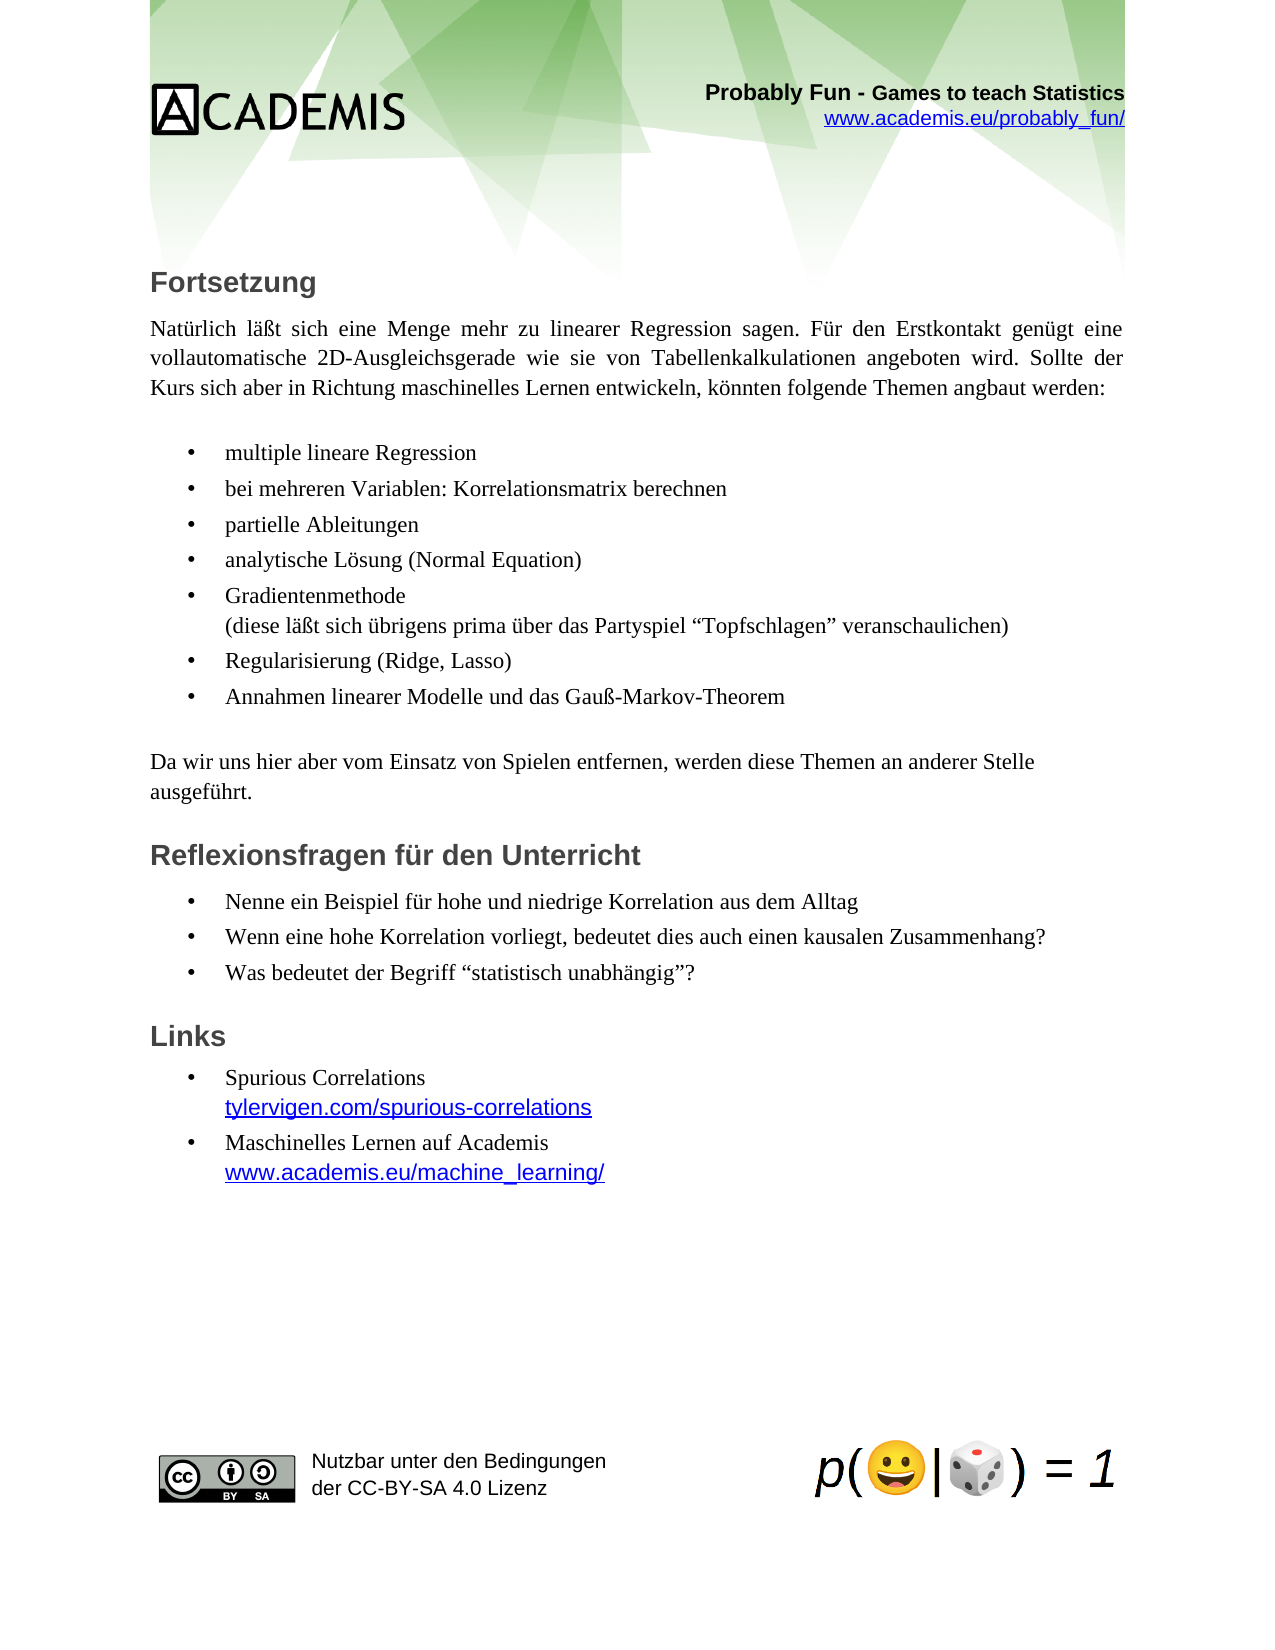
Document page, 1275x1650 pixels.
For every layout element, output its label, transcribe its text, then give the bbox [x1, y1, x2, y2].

list Was bedeutet der Begriff “statistisch unabhängig”? [187, 956, 1125, 985]
text Da wir uns hier aber vom Einsatz von Spielen entfernen, werden diese Themen an anderer Stelle ausgeführt. [150, 745, 1125, 804]
subtitle Links [150, 1019, 1125, 1052]
list Wenn eine hohe Korrelation vorliegt, bedeutet dies auch einen kausalen Zusammenhang? [187, 920, 1125, 950]
list partielle Ableitungen [187, 507, 1125, 537]
list Regularisierung (Ridge, Lasso) [187, 644, 1125, 674]
list Maschinelles Lernen auf Academis www.academis.eu/machine_learning/ [187, 1126, 1125, 1215]
picture [1002, 115, 1008, 124]
list Annahmen linearer Modelle und das Gauß-Markov-Theorem [187, 679, 1125, 709]
list Spurious Correlations tylervigen.com/spurious-correlations [187, 1061, 1125, 1120]
list bei mehreren Variablen: Korrelationsmatrix berechnen [187, 472, 1125, 501]
picture [149, 0, 1125, 300]
subtitle Fortsetzung [150, 264, 1125, 298]
subtitle Reflexionsfragen für den Unterricht [150, 838, 1125, 871]
text Natürlich läßt sich eine Menge mehr zu linearer Regression sagen. Für den Erstkontakt genügt eine vollautomatische 2D-Ausgleichsgerade wie sie von Tabellenkalkulationen angeboten wird. Sollte der Kurs sich aber in Richtung maschinelles Lernen entwickeln, könnten folgende Themen angbaut werden: [150, 311, 1125, 401]
picture [803, 1430, 1124, 1508]
list analytische Lösung (Normal Equation) [187, 543, 1125, 573]
list multiple lineare Regression [187, 436, 1125, 466]
picture [152, 1450, 302, 1507]
list Nenne ein Beispiel für hohe und niedrige Korrelation aus dem Alltag [187, 884, 1125, 914]
list Gradientenmethode (diese läßt sich übrigens prima über das Partyspiel “Topfschlagen” veranschaulichen) [187, 579, 1125, 638]
